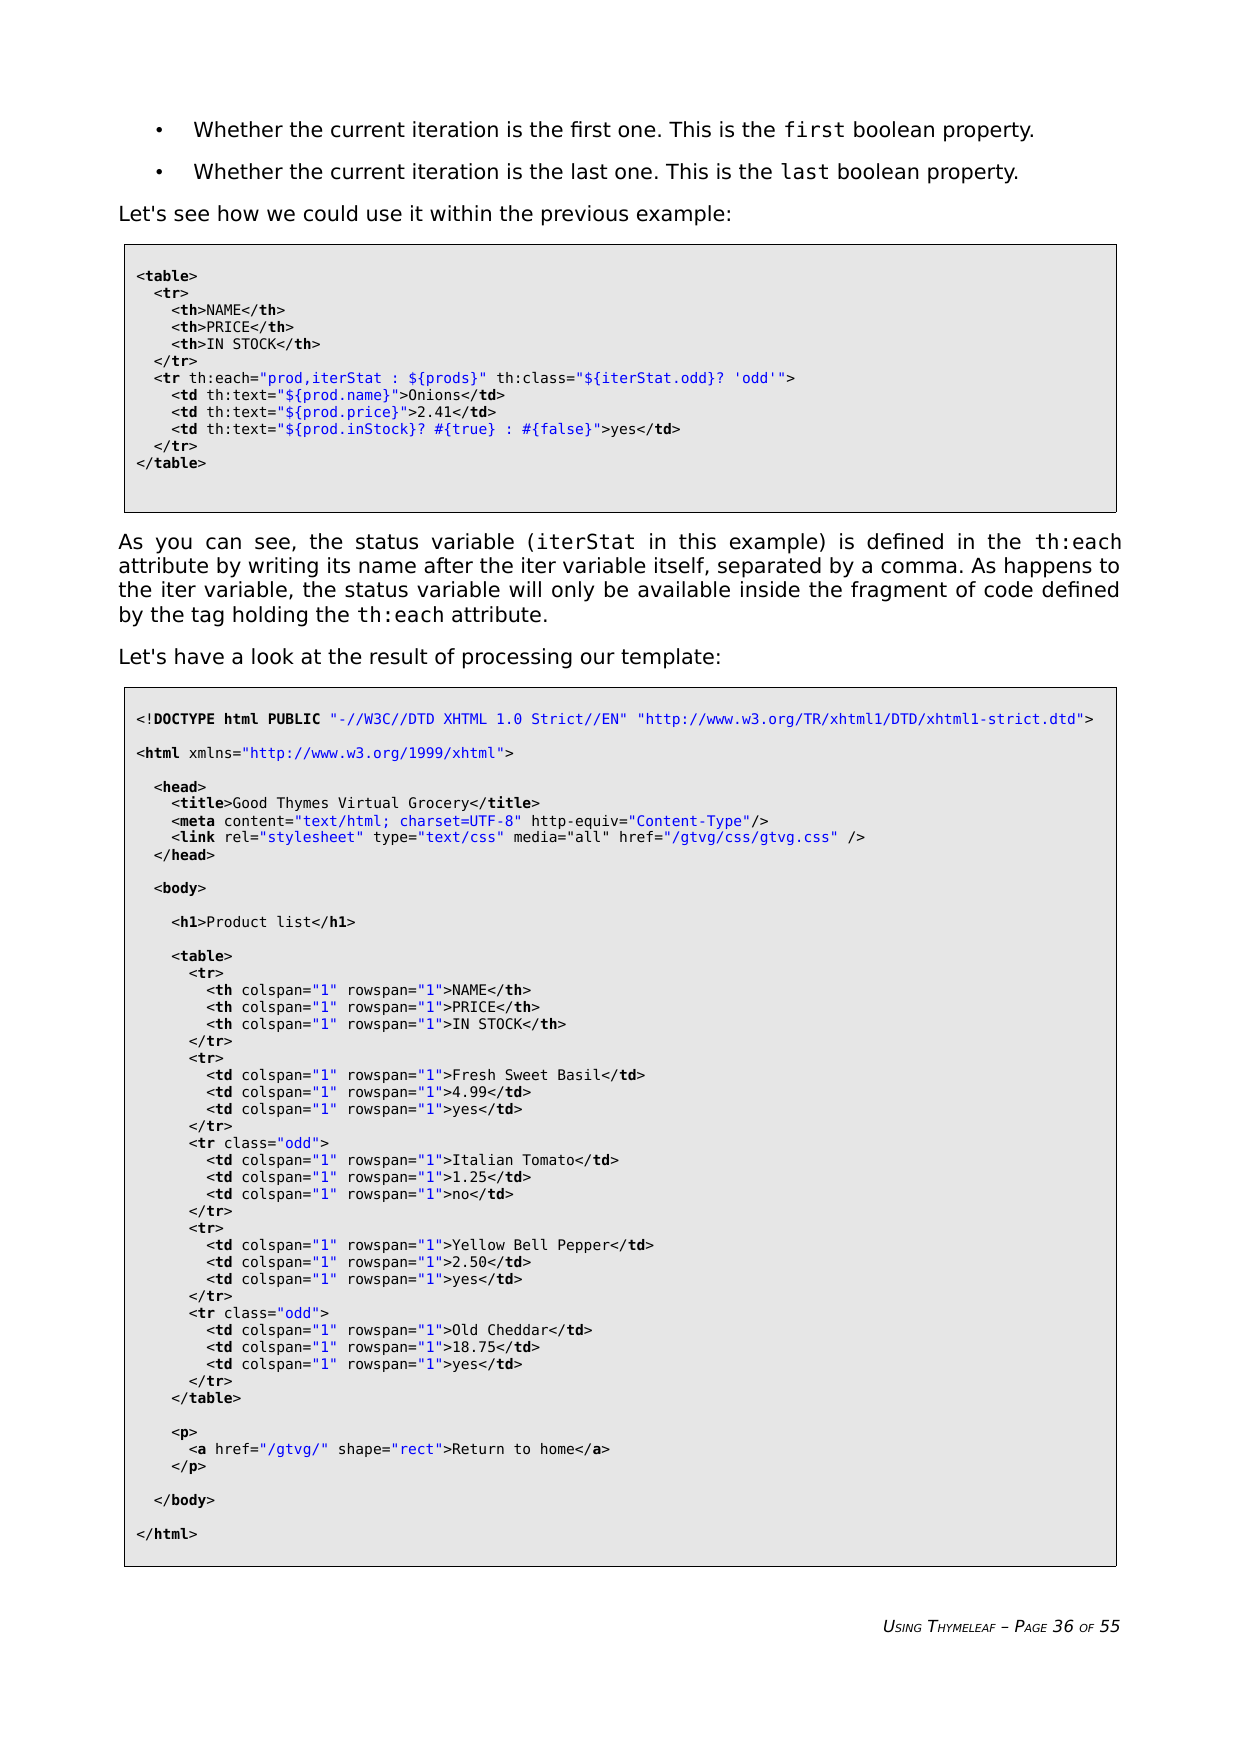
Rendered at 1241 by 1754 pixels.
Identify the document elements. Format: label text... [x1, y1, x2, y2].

text <!DOCTYPE html PUBLIC "-//W3C//DTD XHTML 1.0 Strict//EN" "http://www.w3.org/TR/xhtml1/DTD/xhtml1-strict.dtd"> <html xmlns="http://www.w3.org/1999/xhtml"> <head> <title>Good Thymes Virtual Grocery</title> <meta content="text/html; charset=UTF-8" http-equiv="Content-Type"/> <link rel="stylesheet" type="text/css" media="all" href="/gtvg/css/gtvg.css" /> </head> <body> <h1>Product list</h1> <table> <tr> <th colspan="1" rowspan="1">NAME</th> <th colspan="1" rowspan="1">PRICE</th> <th colspan="1" rowspan="1">IN STOCK</th> </tr> <tr> <td colspan="1" rowspan="1">Fresh Sweet Basil</td> <td colspan="1" rowspan="1">4.99</td> <td colspan="1" rowspan="1">yes</td> </tr> <tr class="odd"> <td colspan="1" rowspan="1">Italian Tomato</td> <td colspan="1" rowspan="1">1.25</td> <td colspan="1" rowspan="1">no</td> </tr> <tr> <td colspan="1" rowspan="1">Yellow Bell Pepper</td> <td colspan="1" rowspan="1">2.50</td> <td colspan="1" rowspan="1">yes</td> </tr> <tr class="odd"> <td colspan="1" rowspan="1">Old Cheddar</td> <td colspan="1" rowspan="1">18.75</td> <td colspan="1" rowspan="1">yes</td> </tr> </table> <p> <a href="/gtvg/" shape="rect">Return to home</a> </p> </body> </html> [125, 688, 1116, 1566]
text <table> <tr> <th>NAME</th> <th>PRICE</th> <th>IN STOCK</th> </tr> <tr th:each="prod,iterStat : ${prods}" th:class="${iterStat.odd}? 'odd'"> <td th:text="${prod.name}">Onions</td> <td th:text="${prod.price}">2.41</td> <td th:text="${prod.inStock}? #{true} : #{false}">yes</td> </tr> </table> [125, 245, 1116, 512]
text As you can see, the status variable (iterStat in this example) is defined in the th:each attribute by writing its name after the iter variable itself, separated by a comma. As happens to the iter variable, the status variable will only be available inside the fragment of code defined by the tag holding the th:each attribute. [118, 530, 1122, 627]
list Whether the current iteration is the last one. This is the last boolean property. [156, 160, 1122, 184]
text Let's have a look at the result of processing our template: [118, 645, 1122, 669]
list Whether the current iteration is the first one. This is the first boolean property. [156, 118, 1122, 142]
text Let's see how we could use it within the previous example: [118, 202, 1122, 226]
